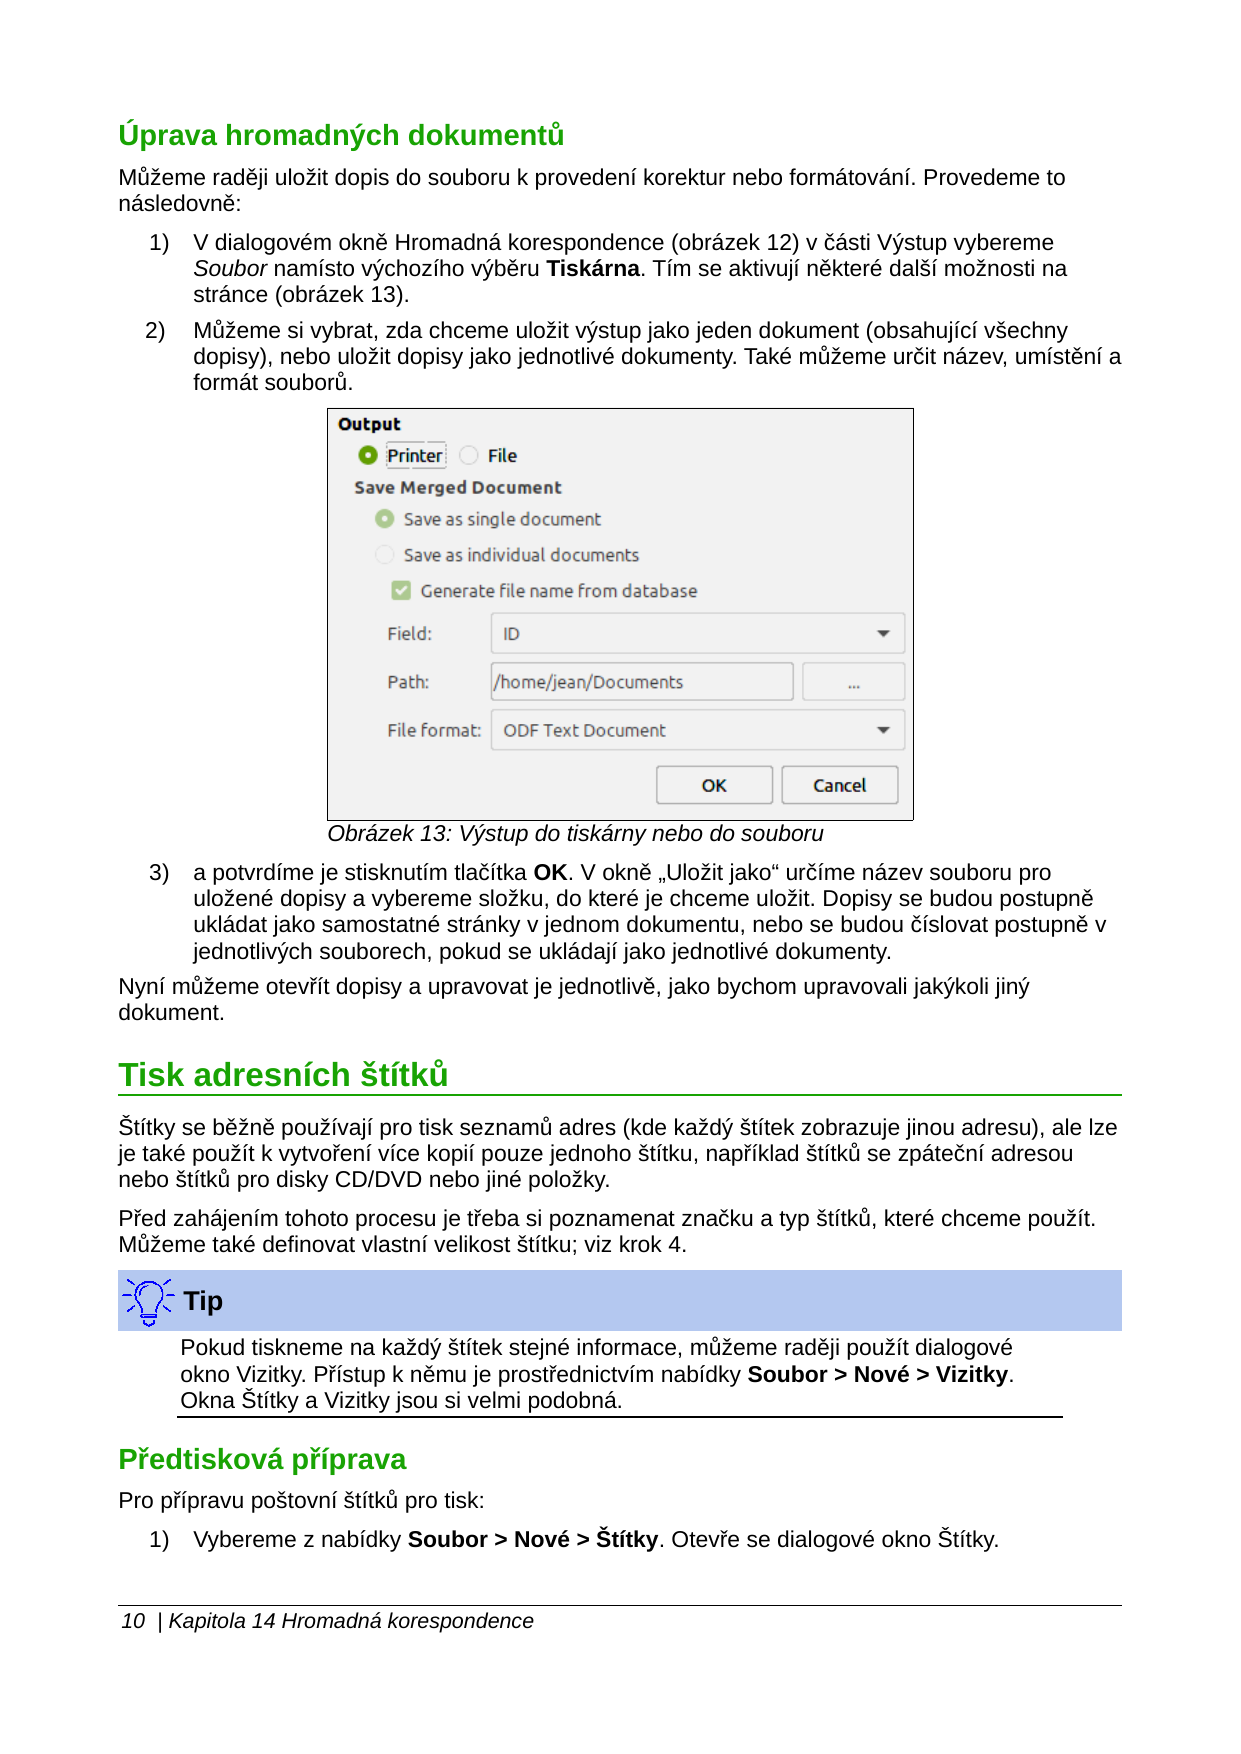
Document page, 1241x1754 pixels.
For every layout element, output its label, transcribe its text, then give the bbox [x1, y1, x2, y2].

list Pro přípravu poštovní štítků pro tisk: [118, 1487, 1122, 1514]
list Můžeme raději uložit dopis do souboru k provedení korektur nebo formátování. Provedeme to následovně: [118, 163, 1122, 216]
subtitle Tip [118, 1270, 1122, 1331]
text Před zahájením tohoto procesu je třeba si poznamenat značku a typ štítků, které chceme použít. Můžeme také definovat vlastní velikost štítku; viz krok 4. [118, 1205, 1122, 1258]
picture [328, 409, 913, 820]
picture [119, 1271, 179, 1331]
list Vybereme z nabídky Soubor > Nové > Štítky. Otevře se dialogové okno Štítky. [169, 1526, 1122, 1553]
text Obrázek 13: Výstup do tiskárny nebo do souboru [327, 821, 913, 847]
text Štítky se běžně používají pro tisk seznamů adres (kde každý štítek zobrazuje jinou adresu), ale lze je také použít k vytvoření více kopií pouze jednoho štítku, například štítků se zpáteční adresou nebo štítků pro disky CD/DVD nebo jiné položky. [118, 1113, 1122, 1192]
subtitle Úprava hromadných dokumentů [118, 118, 1122, 152]
list V dialogovém okně Hromadná korespondence (obrázek 12) v části Výstup vybereme Soubor namísto výchozího výběru Tiskárna. Tím se aktivují některé další možnosti na stránce (obrázek 13). [169, 229, 1122, 308]
text Nyní můžeme otevřít dopisy a upravovat je jednotlivě, jako bychom upravovali jakýkoli jiný dokument. [118, 973, 1122, 1026]
subtitle Předtisková příprava [118, 1442, 1122, 1476]
list Můžeme si vybrat, zda chceme uložit výstup jako jeden dokument (obsahující všechny dopisy), nebo uložit dopisy jako jednotlivé dokumenty. Také můžeme určit název, umístění a formát souborů. [165, 317, 1122, 396]
subtitle Tisk adresních štítků [118, 1055, 1122, 1094]
text Pokud tiskneme na každý štítek stejné informace, můžeme raději použít dialogové okno Vizitky. Přístup k němu je prostřednictvím nabídky Soubor > Nové > Vizitky. Okna Štítky a Vizitky jsou si velmi podobná. [177, 1331, 1063, 1416]
list a potvrdíme je stisknutím tlačítka OK. V okně „Uložit jako“ určíme název souboru pro uložené dopisy a vybereme složku, do které je chceme uložit. Dopisy se budou postupně ukládat jako samostatné stránky v jednom dokumentu, nebo se budou číslovat postupně v jednotlivých souborech, pokud se ukládají jako jednotlivé dokumenty. [169, 859, 1122, 964]
